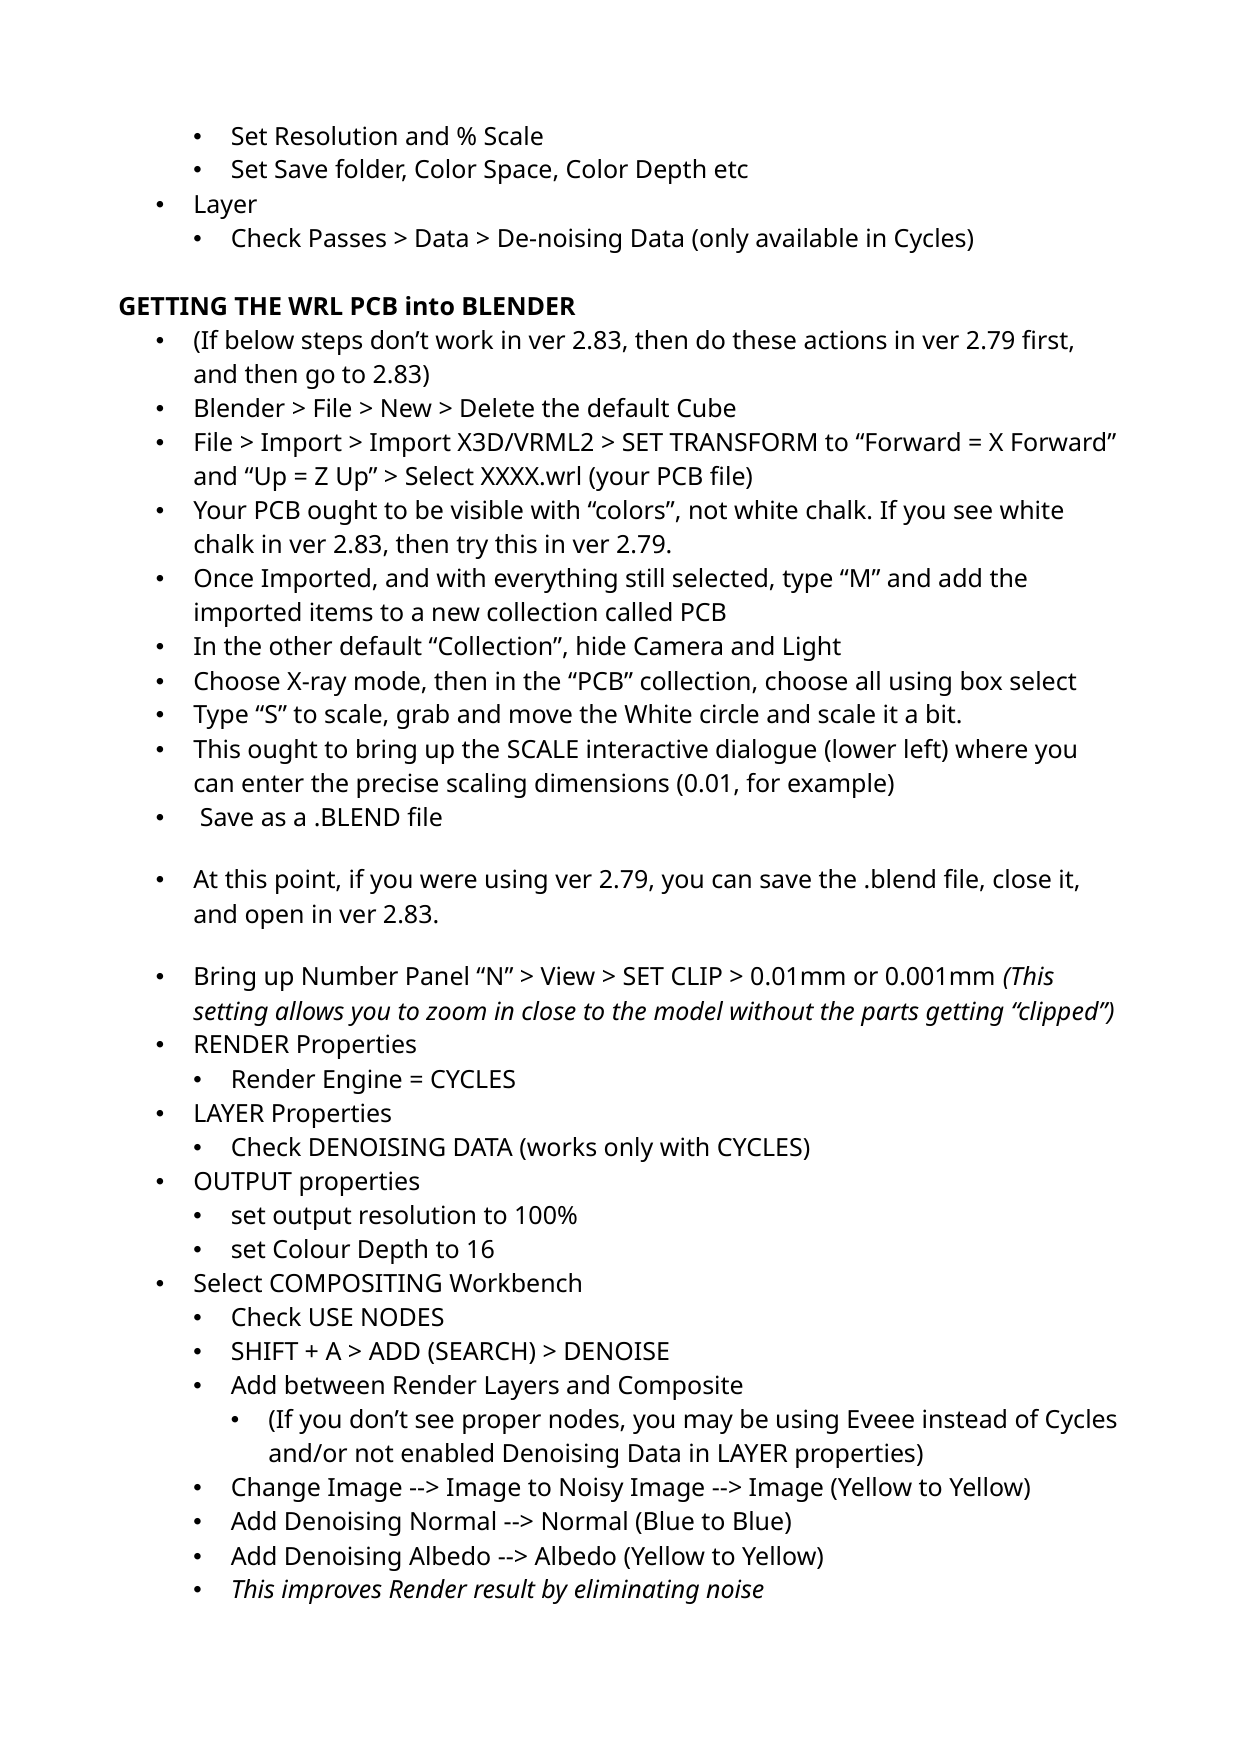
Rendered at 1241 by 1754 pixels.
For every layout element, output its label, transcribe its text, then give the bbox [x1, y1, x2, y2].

list Save as a .BLEND file [156, 799, 1122, 833]
list Render Engine = CYCLES [193, 1061, 1122, 1095]
list Choose X-ray mode, then in the “PCB” collection, choose all using box select [156, 663, 1122, 697]
list Layer [156, 186, 1122, 220]
list Add between Render Layers and Composite [193, 1368, 1122, 1402]
list set Colour Depth to 16 [193, 1232, 1122, 1266]
list Add Denoising Albedo --> Albedo (Yellow to Yellow) [193, 1538, 1122, 1572]
list Set Resolution and % Scale [193, 118, 1122, 152]
list Bring up Number Panel “N” > View > SET CLIP > 0.01mm or 0.001mm (This setting allows you to zoom in close to the model without the parts getting “clipped”) [156, 959, 1122, 1027]
list Check USE NODES [193, 1300, 1122, 1334]
list (If you don’t see proper nodes, you may be using Eveee instead of Cycles and/or not enabled Denoising Data in LAYER properties) [231, 1402, 1122, 1470]
list Change Image --> Image to Noisy Image --> Image (Yellow to Yellow) [193, 1470, 1122, 1504]
list (If below steps don’t work in ver 2.83, then do these actions in ver 2.79 first, and then go to 2.83) [156, 322, 1122, 391]
list This ought to bring up the SCALE interactive dialogue (lower left) where you can enter the precise scaling dimensions (0.01, for example) [156, 731, 1122, 799]
list Select COMPOSITING Workbench [156, 1266, 1122, 1300]
list RENDER Properties [156, 1027, 1122, 1061]
list set output resolution to 100% [193, 1197, 1122, 1232]
list Blender > File > New > Delete the default Cube [156, 391, 1122, 425]
list LAYER Properties [156, 1095, 1122, 1129]
list Your PCB ought to be visible with “colors”, not white chalk. If you see white chalk in ver 2.83, then try this in ver 2.79. [156, 493, 1122, 561]
list Once Imported, and with everything still selected, type “M” and add the imported items to a new collection called PCB [156, 561, 1122, 629]
list In the other default “Collection”, hide Camera and Light [156, 629, 1122, 663]
list OUTPUT properties [156, 1163, 1122, 1197]
list Type “S” to scale, grab and move the White circle and scale it a bit. [156, 697, 1122, 731]
list This improves Render result by eliminating noise [193, 1572, 1122, 1606]
list At this point, if you were using ver 2.79, you can save the .blend file, close it, and open in ver 2.83. [156, 862, 1122, 930]
list File > Import > Import X3D/VRML2 > SET TRANSFORM to “Forward = X Forward” and “Up = Z Up” > Select XXXX.wrl (your PCB file) [156, 425, 1122, 493]
text GETTING THE WRL PCB into BLENDER [118, 288, 1122, 322]
list Add Denoising Normal --> Normal (Blue to Blue) [193, 1504, 1122, 1538]
list Check DENOISING DATA (works only with CYCLES) [193, 1129, 1122, 1163]
list Check Passes > Data > De-noising Data (only available in Cycles) [193, 220, 1122, 254]
list Set Save folder, Color Space, Color Depth etc [193, 152, 1122, 186]
list SHIFT + A > ADD (SEARCH) > DENOISE [193, 1334, 1122, 1368]
